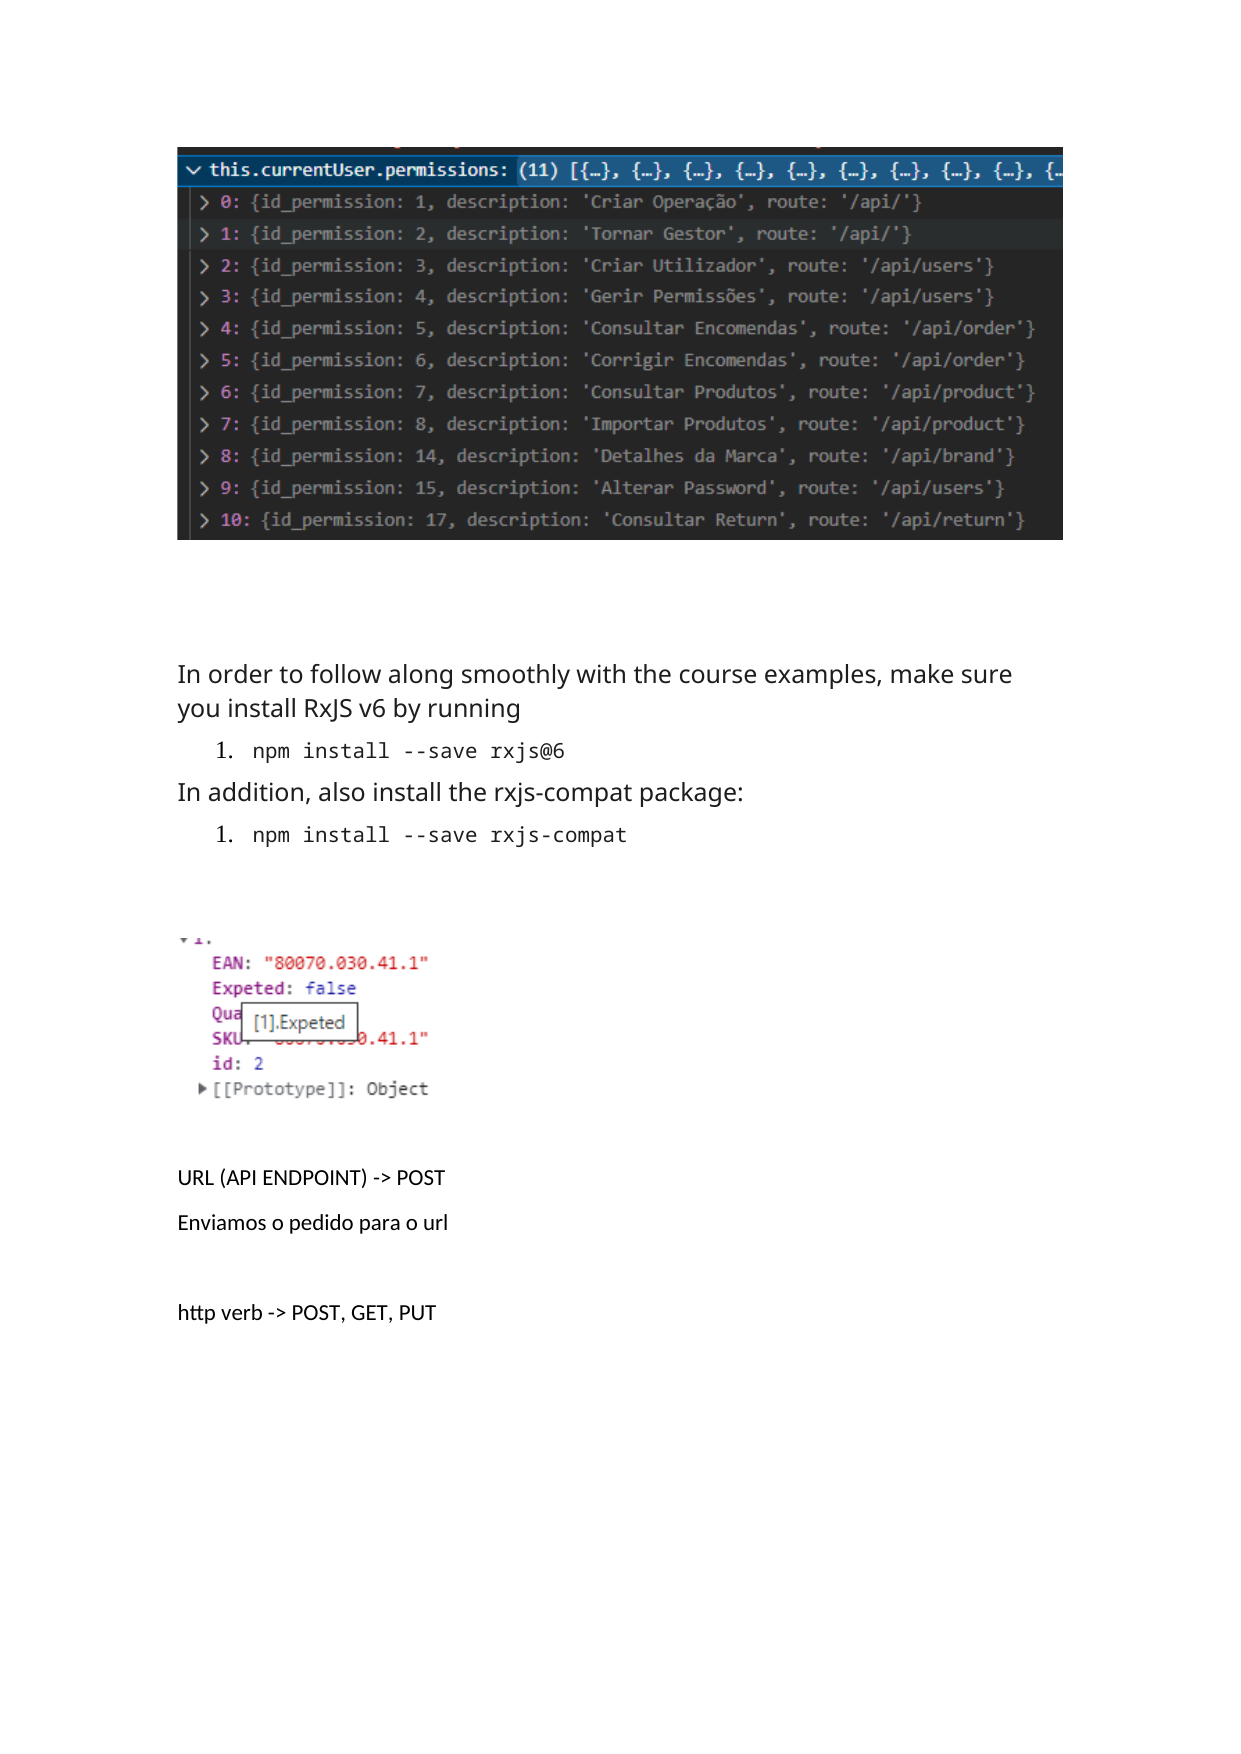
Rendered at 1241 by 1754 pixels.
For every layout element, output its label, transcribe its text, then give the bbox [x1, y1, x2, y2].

text Enviamos o pedido para o url [177, 1208, 1063, 1236]
text In addition, also install the rxjs-compat package: [177, 775, 1063, 809]
list npm install --save rxjs-compat [215, 819, 1063, 849]
text http verb -> POST, GET, PUT [177, 1298, 1063, 1326]
text In order to follow along smoothly with the course examples, make sure you install RxJS v6 by running [177, 656, 1063, 724]
list npm install --save rxjs@6 [215, 735, 1063, 764]
text URL (API ENDPOINT) -> POST [177, 1163, 1063, 1192]
